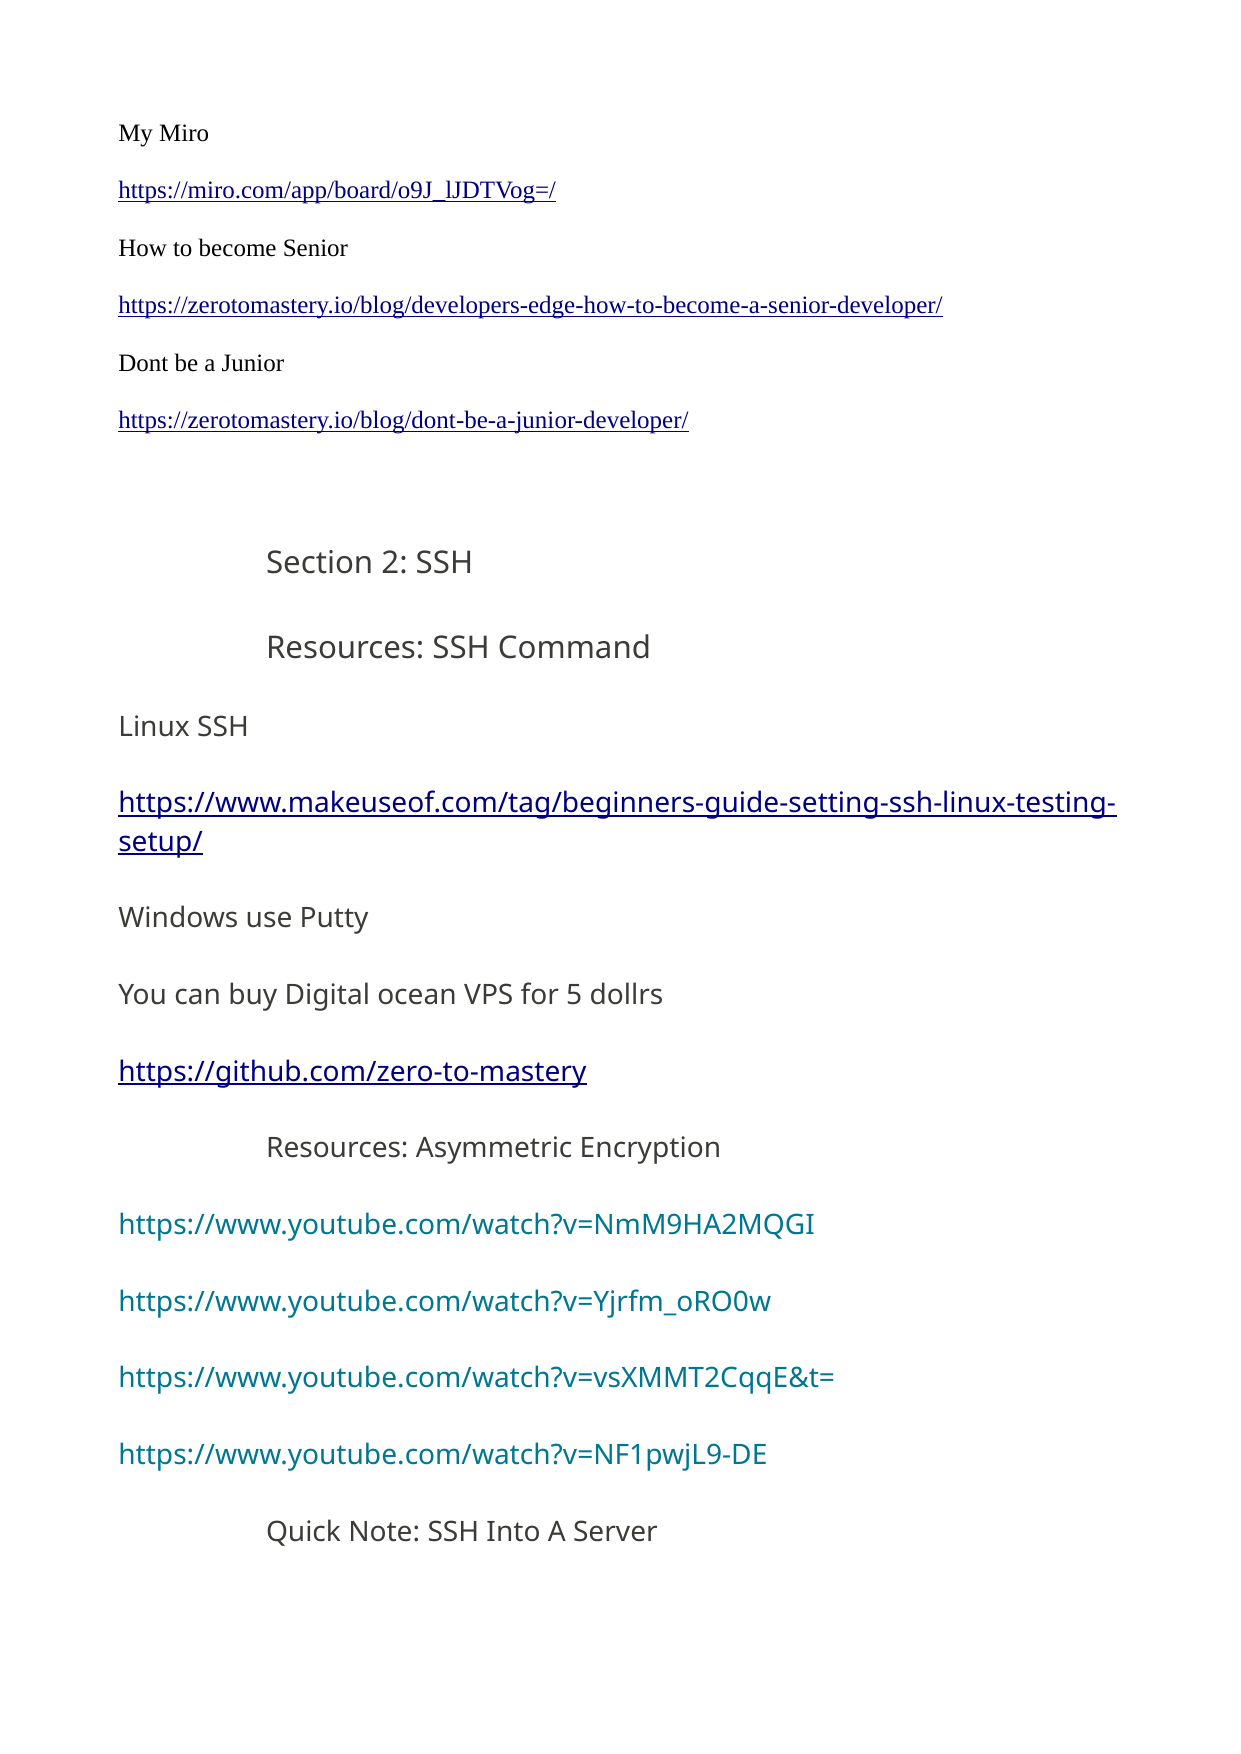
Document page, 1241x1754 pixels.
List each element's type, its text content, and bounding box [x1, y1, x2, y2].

text https://www.makeuseof.com/tag/beginners-guide-setting-ssh-linux-testing-setup/ [118, 783, 1122, 859]
text https://zerotomastery.io/blog/developers-edge-how-to-become-a-senior-developer/ [118, 291, 1122, 319]
text Resources: Asymmetric Encryption [118, 1128, 1122, 1166]
text Linux SSH [118, 706, 1122, 744]
text Section 2: SSH [118, 540, 1122, 582]
text Resources: SSH Command [118, 625, 1122, 668]
text https://zerotomastery.io/blog/dont-be-a-junior-developer/ [118, 406, 1122, 434]
text https://github.com/zero-to-mastery [118, 1051, 1122, 1089]
text Windows use Putty [118, 898, 1122, 936]
text Quick Note: SSH Into A Server [118, 1511, 1122, 1549]
text https://miro.com/app/board/o9J_lJDTVog=/ [118, 176, 1122, 204]
text You can buy Digital ocean VPS for 5 dollrs [118, 974, 1122, 1013]
text https://www.youtube.com/watch?v=NmM9HA2MQGI https://www.youtube.com/watch?v=Yjrfm_oRO0w https://www.youtube.com/watch?v=vsXMMT2CqqE&t= https://www.youtube.com/watch?v=NF1pwjL9-DE [118, 1204, 1122, 1473]
text My Miro [118, 118, 1122, 147]
text Dont be a Junior [118, 348, 1122, 377]
text How to become Senior [118, 233, 1122, 262]
